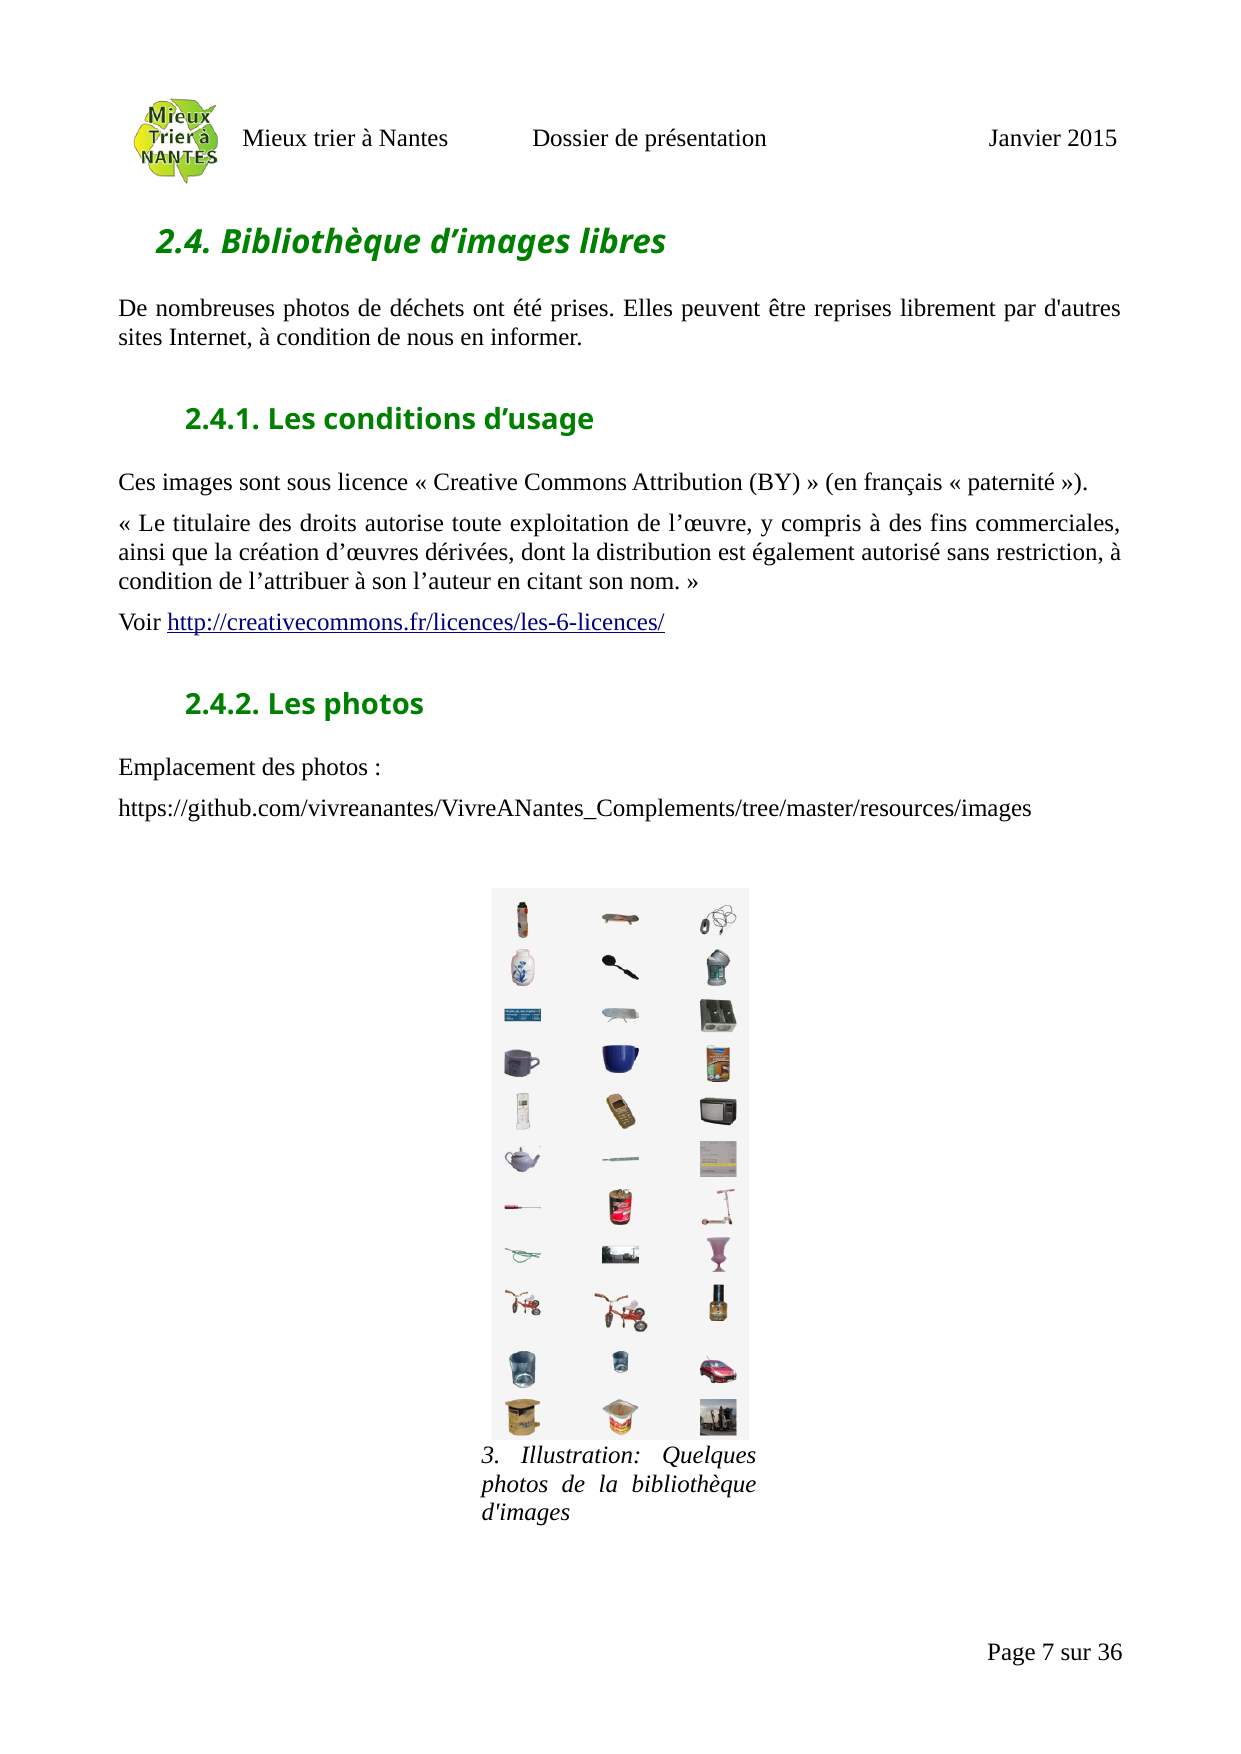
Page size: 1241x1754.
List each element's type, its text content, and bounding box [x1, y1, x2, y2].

picture [131, 95, 221, 185]
subtitle Les conditions d’usage [148, 398, 1122, 438]
subtitle Les photos [148, 683, 1122, 723]
picture [491, 888, 749, 1440]
subtitle Bibliothèque d’images libres [148, 218, 1122, 264]
text https://github.com/vivreanantes/VivreANantes_Complements/tree/master/resources/images [118, 793, 1122, 822]
text 3. Illustration: Quelques photos de la bibliothèque d'images [481, 888, 759, 1526]
text Ces images sont sous licence « Creative Commons Attribution (BY) » (en français « paternité »). [118, 467, 1122, 496]
text De nombreuses photos de déchets ont été prises. Elles peuvent être reprises librement par d'autres sites Internet, à condition de nous en informer. [118, 293, 1122, 351]
text Emplacement des photos : [118, 752, 1122, 781]
text Voir http://creativecommons.fr/licences/les-6-licences/ [118, 607, 1122, 636]
text « Le titulaire des droits autorise toute exploitation de l’œuvre, y compris à des fins commerciales, ainsi que la création d’œuvres dérivées, dont la distribution est également autorisé sans restriction, à condition de l’attribuer à son l’auteur en citant son nom. » [118, 508, 1122, 594]
